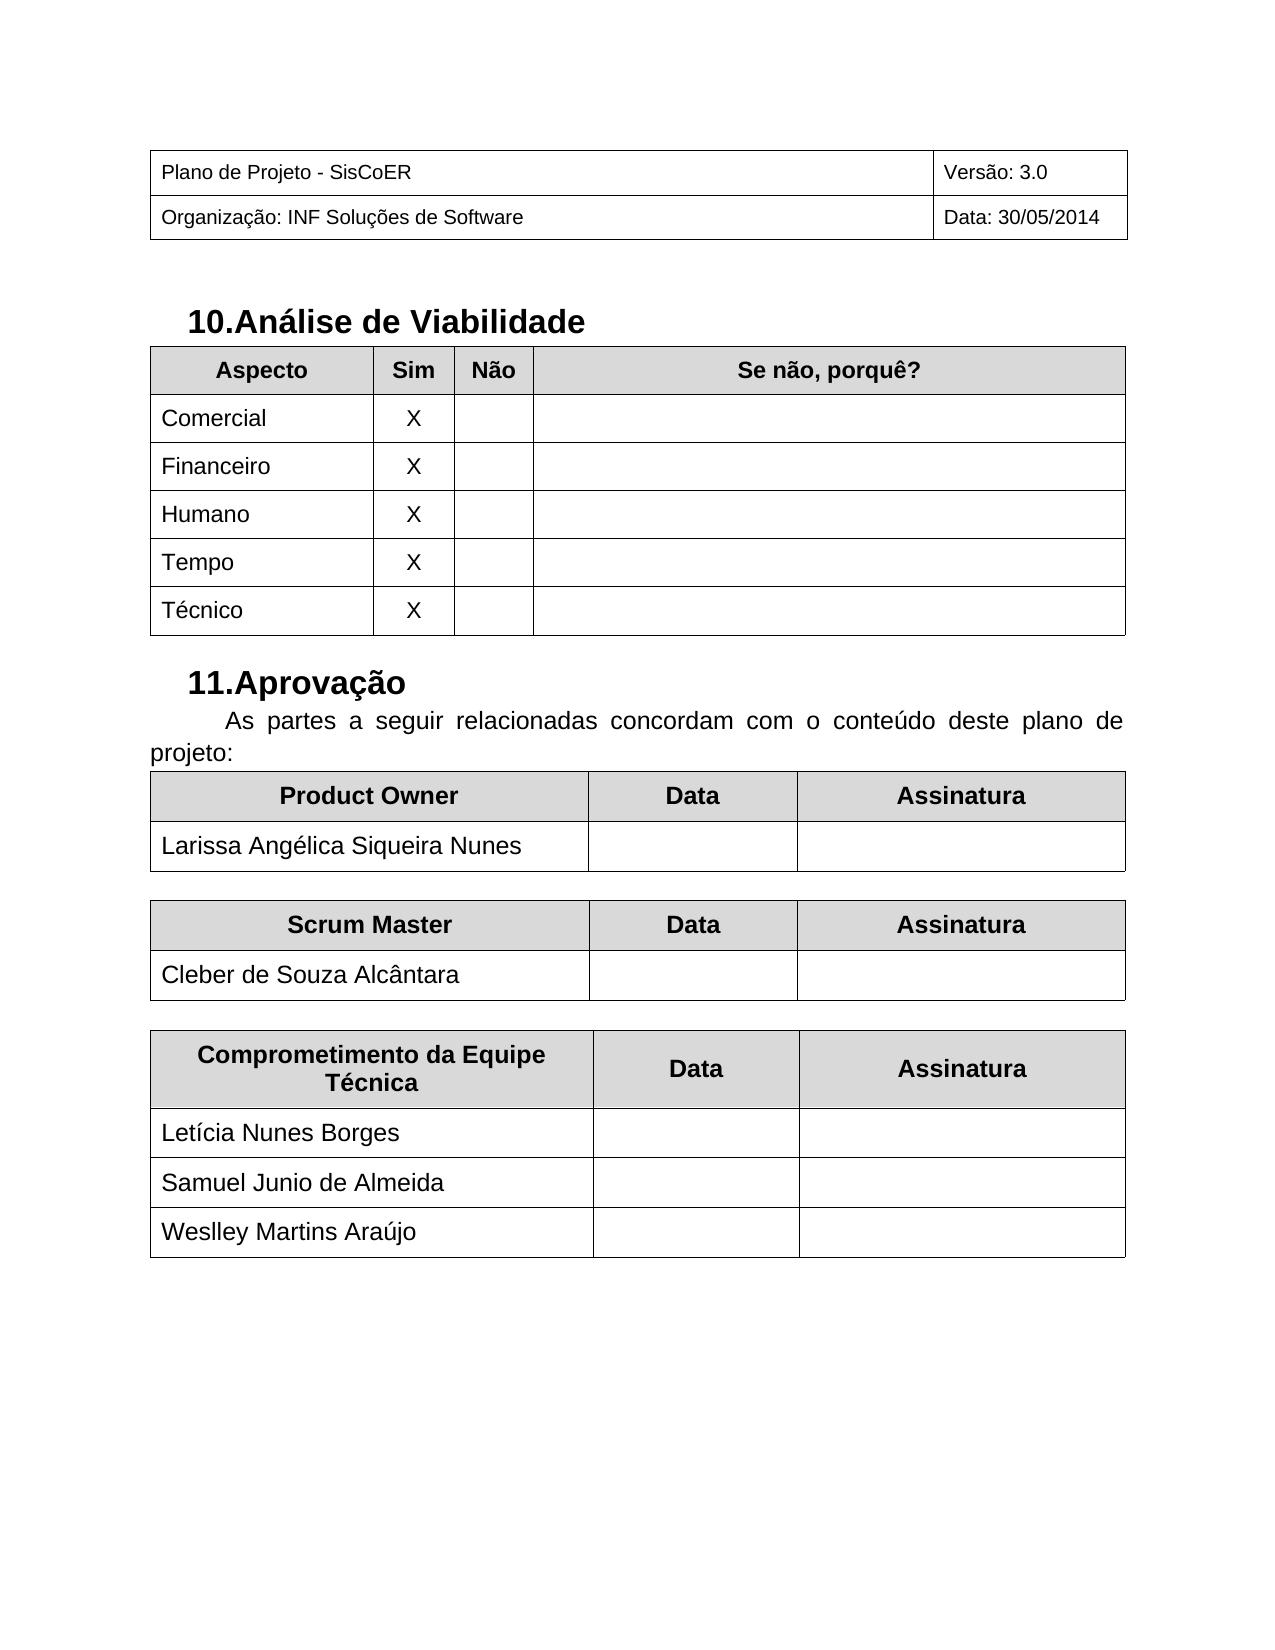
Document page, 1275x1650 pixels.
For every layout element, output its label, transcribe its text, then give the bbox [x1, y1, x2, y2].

table_cell [534, 395, 1125, 442]
table_cell Humano [151, 491, 373, 538]
table_cell Tempo [151, 539, 373, 586]
table_cell [534, 539, 1125, 586]
table_cell [594, 1208, 799, 1257]
table_header Não [455, 347, 533, 394]
list Análise de Viabilidade [187, 303, 1125, 340]
table_cell X [374, 539, 454, 586]
table_cell [589, 822, 797, 871]
table_header Sim [374, 347, 454, 394]
table_header Data [590, 901, 797, 950]
table_cell [800, 1158, 1125, 1207]
table_cell Comercial [151, 395, 373, 442]
table_cell Cleber de Souza Alcântara [151, 951, 589, 1000]
list Aprovação [187, 664, 1125, 701]
table_cell [798, 822, 1125, 871]
table_header Product Owner [151, 772, 588, 821]
table_cell [455, 539, 533, 586]
table_header Assinatura [798, 901, 1125, 950]
table_cell [455, 395, 533, 442]
table_header Aspecto [151, 347, 373, 394]
table_cell [800, 1208, 1125, 1257]
table_header Assinatura [800, 1031, 1125, 1107]
table_header Data [594, 1031, 799, 1107]
table_cell Samuel Junio de Almeida [151, 1158, 593, 1207]
table_cell [455, 443, 533, 490]
table_cell [594, 1109, 799, 1157]
table_cell Weslley Martins Araújo [151, 1208, 593, 1257]
table_cell X [374, 587, 454, 634]
table_cell [594, 1158, 799, 1207]
table_cell Larissa Angélica Siqueira Nunes [151, 822, 588, 871]
table_cell Técnico [151, 587, 373, 634]
table_cell [800, 1109, 1125, 1157]
table_cell Letícia Nunes Borges [151, 1109, 593, 1157]
table_header Scrum Master [151, 901, 589, 950]
text As partes a seguir relacionadas concordam com o conteúdo deste plano de projeto: [150, 707, 1125, 767]
table_cell [455, 491, 533, 538]
table_cell X [374, 443, 454, 490]
table_cell X [374, 491, 454, 538]
table_cell [455, 587, 533, 634]
table_cell Financeiro [151, 443, 373, 490]
table_cell [590, 951, 797, 1000]
table_cell [534, 443, 1125, 490]
table_header Data [589, 772, 797, 821]
table_cell X [374, 395, 454, 442]
table_cell [798, 951, 1125, 1000]
table_cell [534, 491, 1125, 538]
table_cell [534, 587, 1125, 634]
table_header Comprometimento da Equipe Técnica [151, 1031, 593, 1107]
table_header Assinatura [798, 772, 1125, 821]
table_header Se não, porquê? [534, 347, 1125, 394]
